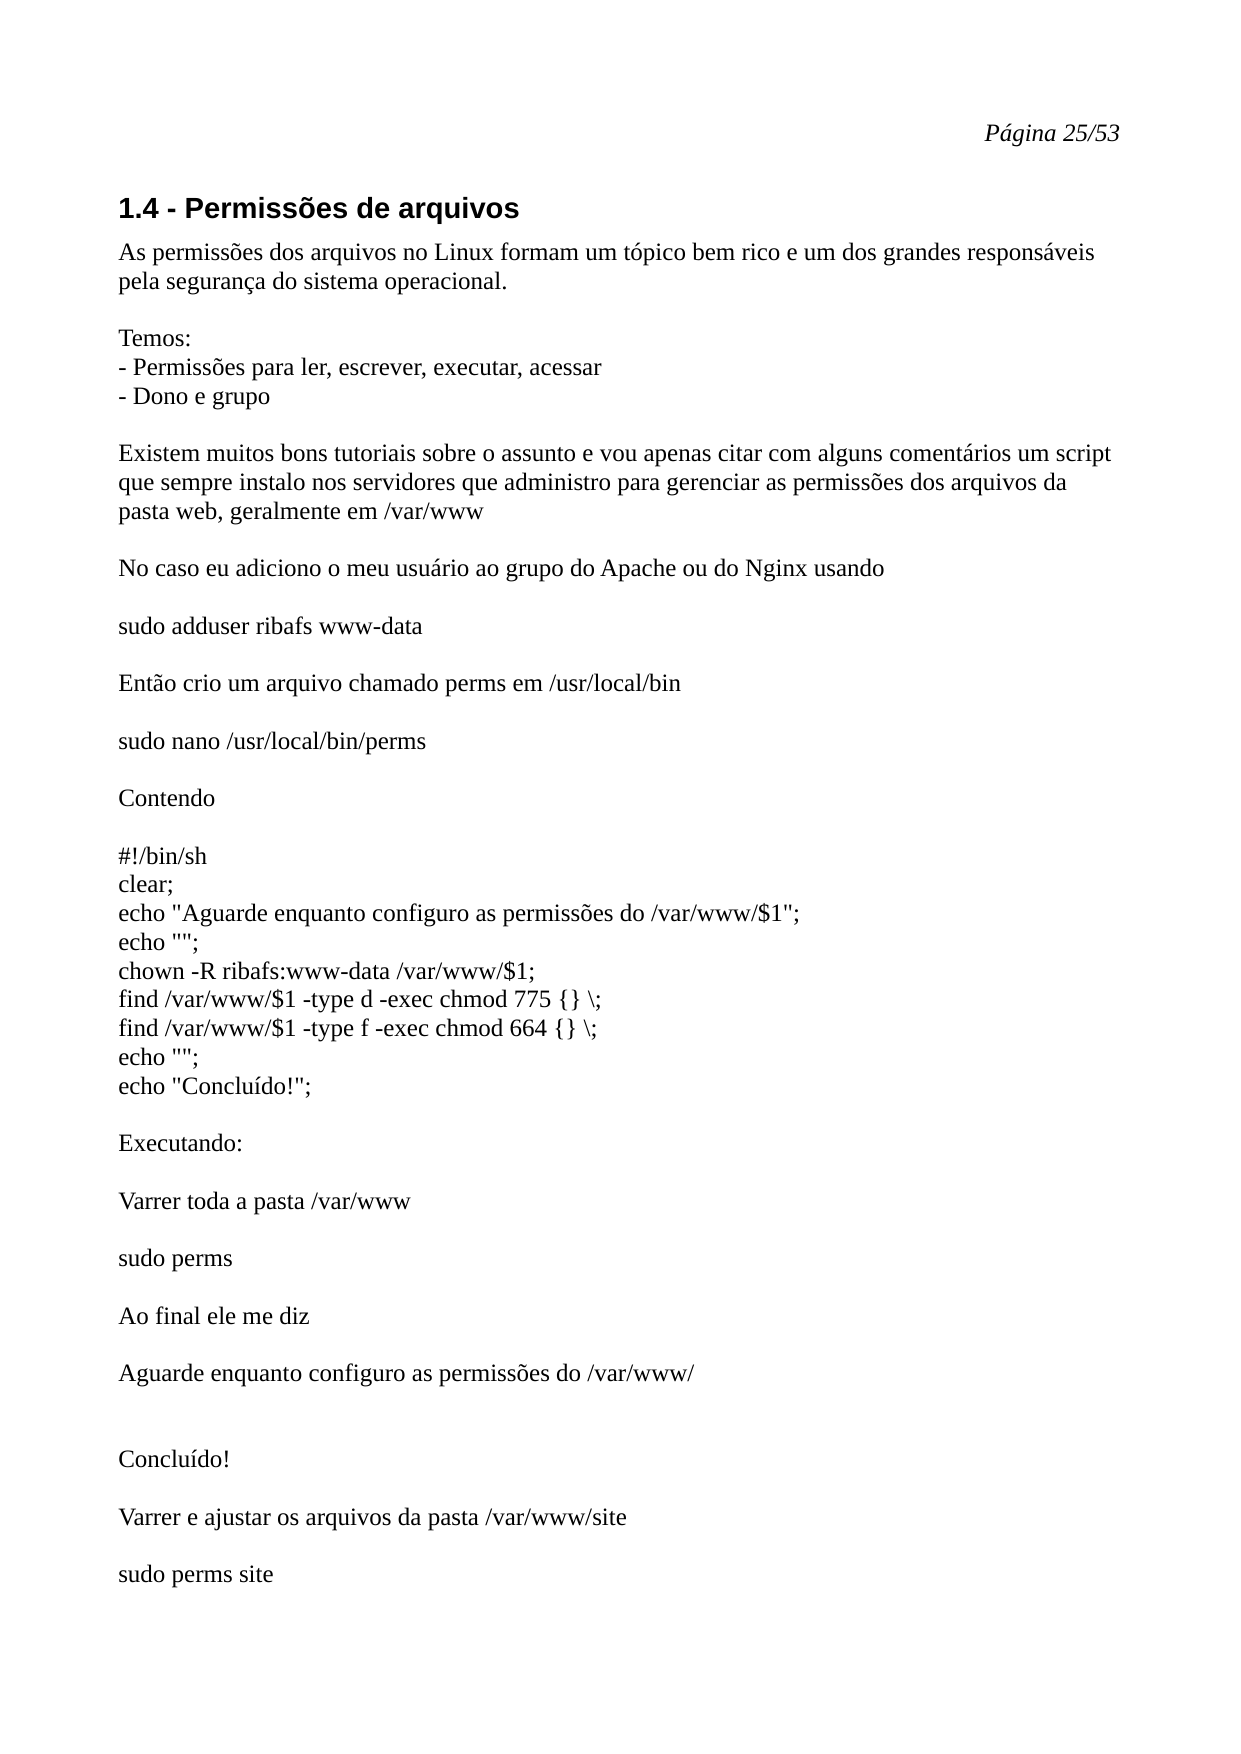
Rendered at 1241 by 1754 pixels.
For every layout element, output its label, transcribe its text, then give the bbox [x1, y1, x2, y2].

text echo "Aguarde enquanto configuro as permissões do /var/www/$1"; [118, 898, 1122, 927]
text clear; [118, 869, 1122, 898]
text No caso eu adiciono o meu usuário ao grupo do Apache ou do Nginx usando [118, 553, 1122, 582]
text echo ""; [118, 1042, 1122, 1071]
text echo "Concluído!"; [118, 1071, 1122, 1099]
text Existem muitos bons tutoriais sobre o assunto e vou apenas citar com alguns comentários um script que sempre instalo nos servidores que administro para gerenciar as permissões dos arquivos da pasta web, geralmente em /var/www [118, 438, 1122, 524]
text Concluído! [118, 1444, 1122, 1473]
text sudo nano /usr/local/bin/perms [118, 726, 1122, 754]
text #!/bin/sh [118, 841, 1122, 869]
text Contendo [118, 783, 1122, 812]
text Ao final ele me diz [118, 1301, 1122, 1329]
text Então crio um arquivo chamado perms em /usr/local/bin [118, 668, 1122, 697]
text - Dono e grupo [118, 381, 1122, 409]
text Executando: [118, 1128, 1122, 1157]
text chown -R ribafs:www-data /var/www/$1; [118, 956, 1122, 984]
text Varrer toda a pasta /var/www [118, 1186, 1122, 1214]
text Temos: [118, 323, 1122, 352]
text sudo perms site [118, 1559, 1122, 1588]
text sudo adduser ribafs www-data [118, 611, 1122, 639]
text echo ""; [118, 927, 1122, 956]
text find /var/www/$1 -type d -exec chmod 775 {} \; [118, 984, 1122, 1013]
text Aguarde enquanto configuro as permissões do /var/www/ [118, 1358, 1122, 1387]
text find /var/www/$1 -type f -exec chmod 664 {} \; [118, 1013, 1122, 1042]
text As permissões dos arquivos no Linux formam um tópico bem rico e um dos grandes responsáveis pela segurança do sistema operacional. [118, 237, 1122, 294]
text sudo perms [118, 1243, 1122, 1272]
text - Permissões para ler, escrever, executar, acessar [118, 352, 1122, 381]
text Varrer e ajustar os arquivos da pasta /var/www/site [118, 1502, 1122, 1531]
subtitle 1.4 - Permissões de arquivos [118, 191, 1122, 224]
